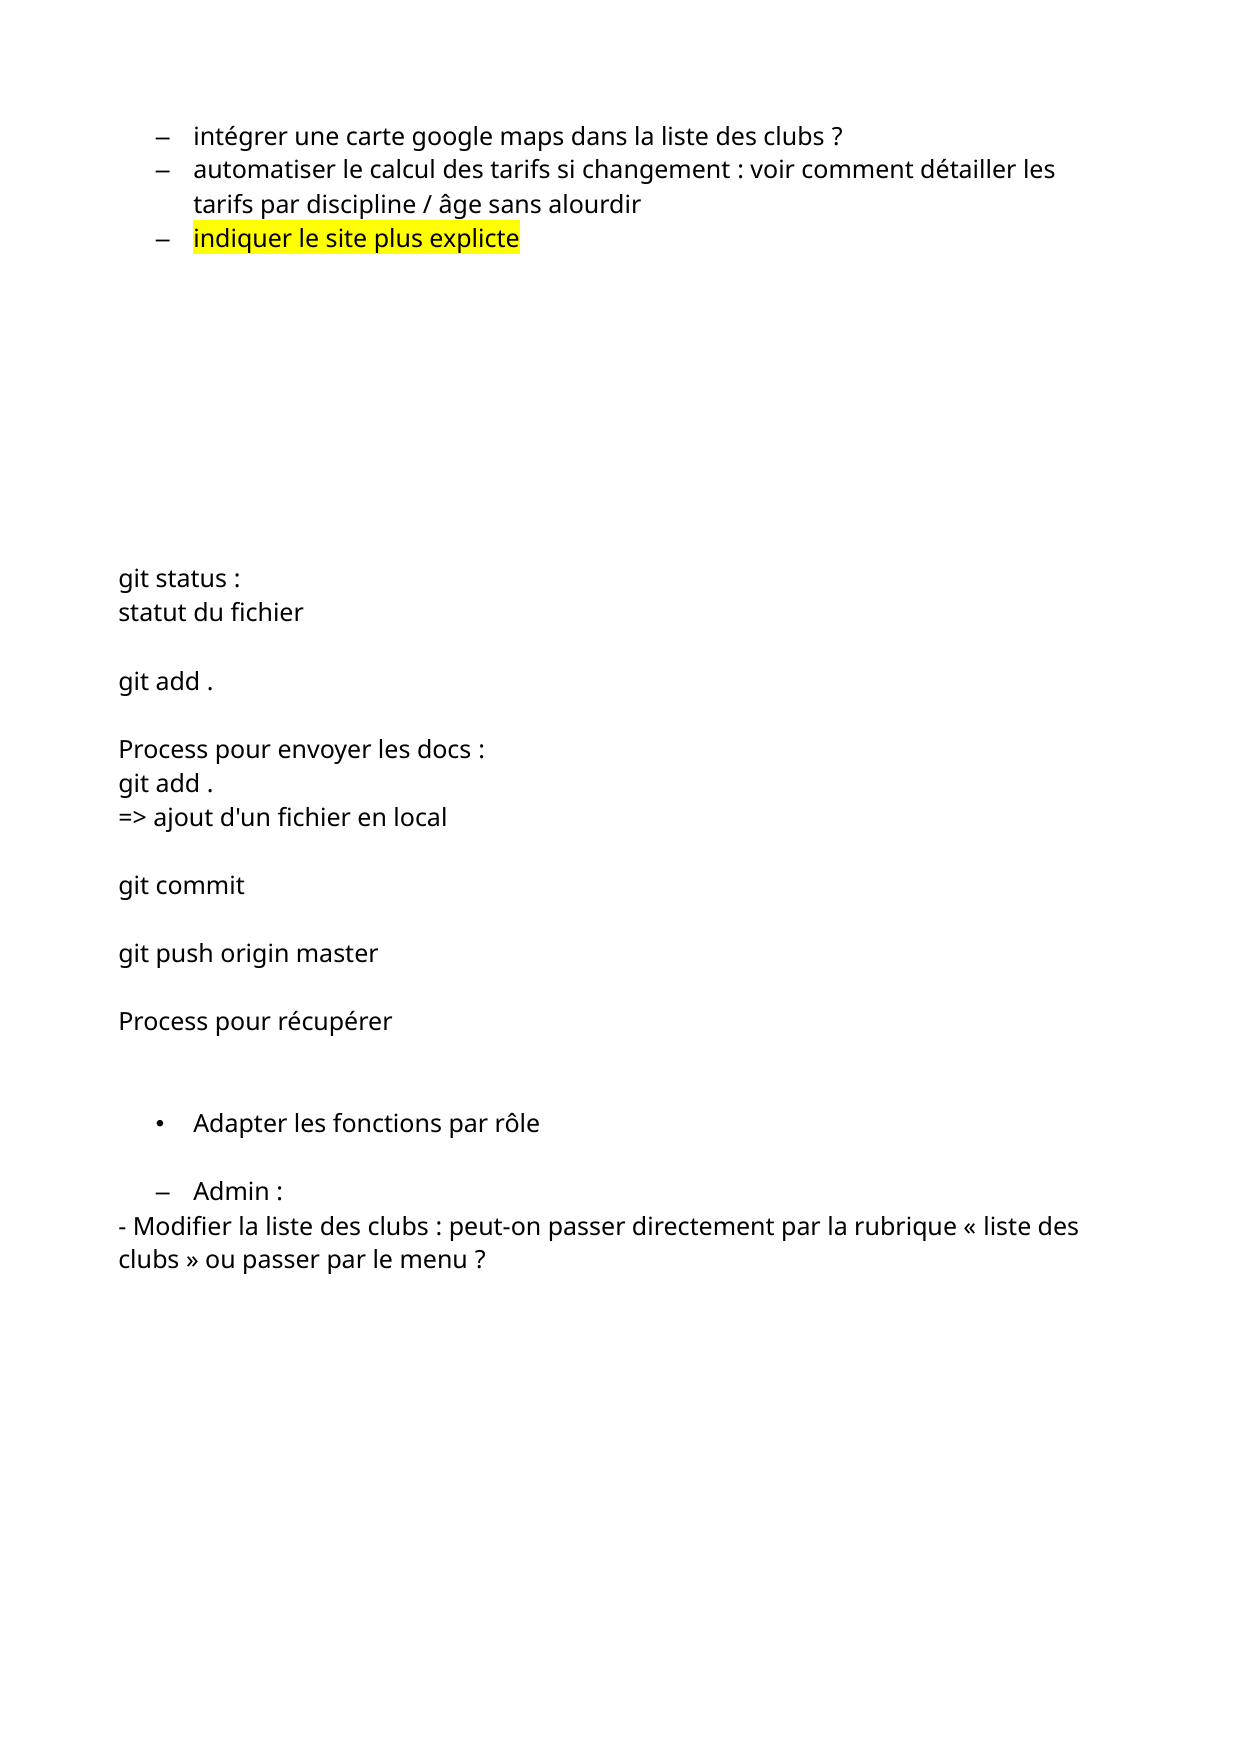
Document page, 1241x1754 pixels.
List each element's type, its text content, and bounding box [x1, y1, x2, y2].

text git push origin master [118, 936, 1122, 970]
text Process pour envoyer les docs : [118, 731, 1122, 765]
text => ajout d'un fichier en local [118, 799, 1122, 833]
text git add . [118, 663, 1122, 697]
text git status : [118, 561, 1122, 595]
list intégrer une carte google maps dans la liste des clubs ? [156, 118, 1122, 152]
text Process pour récupérer [118, 1004, 1122, 1038]
list Admin : [156, 1174, 1122, 1208]
list indiquer le site plus explicte [156, 220, 1122, 254]
text git add . [118, 765, 1122, 799]
list automatiser le calcul des tarifs si changement : voir comment détailler les tarifs par discipline / âge sans alourdir [156, 152, 1122, 220]
text - Modifier la liste des clubs : peut-on passer directement par la rubrique « liste des clubs » ou passer par le menu ? [118, 1208, 1122, 1276]
text git commit [118, 867, 1122, 902]
list Adapter les fonctions par rôle [156, 1106, 1122, 1140]
text statut du fichier [118, 595, 1122, 629]
